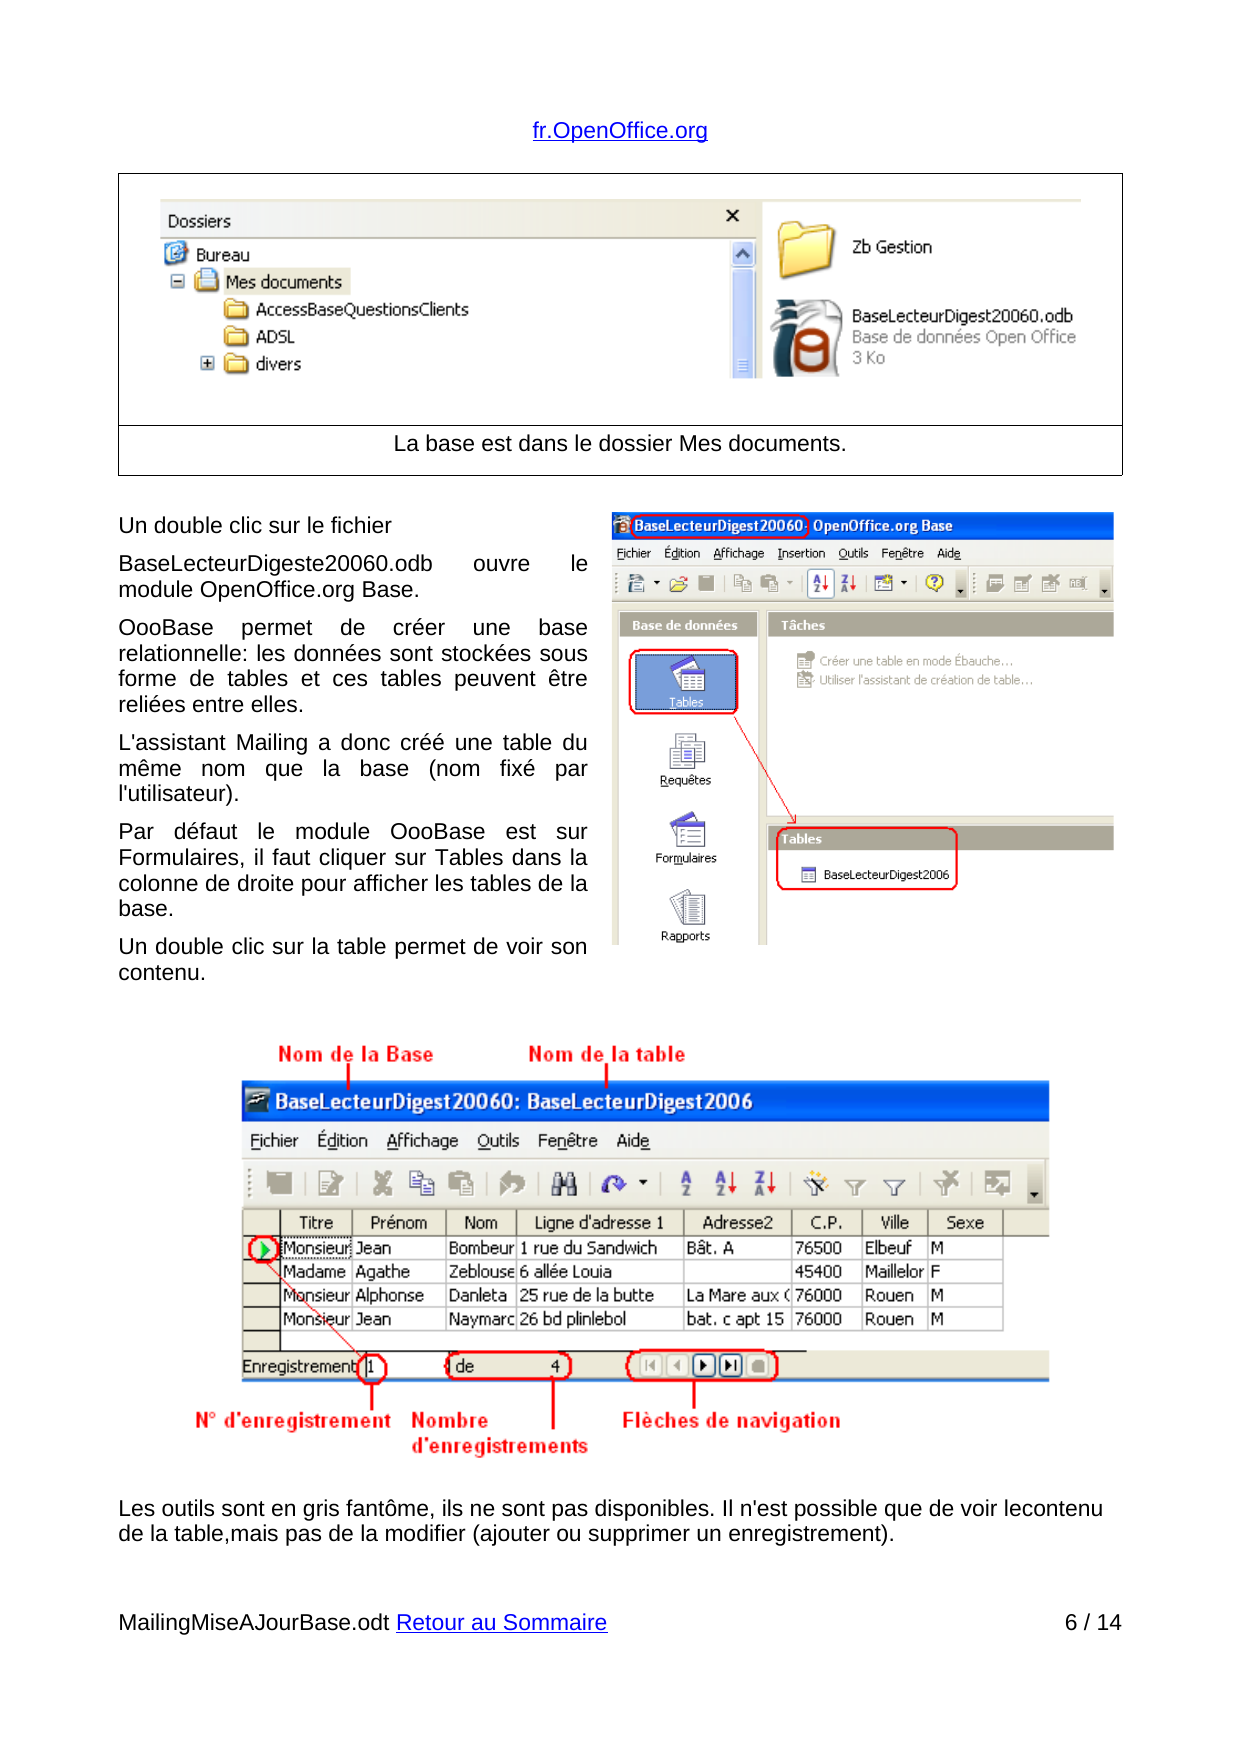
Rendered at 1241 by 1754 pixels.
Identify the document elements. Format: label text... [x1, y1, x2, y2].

table_cell [118, 998, 620, 1036]
table_cell [620, 998, 1122, 1036]
table_header [119, 174, 1122, 425]
table_header Un double clic sur le fichier BaseLecteurDigeste20060.odb ouvre le module OpenOffice.org Base. OooBase permet de créer une base relationnelle: les données sont stockées sous forme de tables et ces tables peuvent être reliées entre elles. L'assistant Mailing a donc créé une table du même nom que la base (nom fixé par l'utilisateur). Par défaut le module OooBase est sur Formulaires, il faut cliquer sur Tables dans la colonne de droite pour afficher les tables de la base. Un double clic sur la table permet de voir son contenu. [118, 513, 620, 998]
table_cell La base est dans le dossier Mes documents. [119, 426, 1122, 474]
text Les outils sont en gris fantôme, ils ne sont pas disponibles. Il n'est possible que de voir lecontenu de la table,mais pas de la modifier (ajouter ou supprimer un enregistrement). [118, 1036, 1122, 1547]
table_header [620, 513, 1122, 998]
